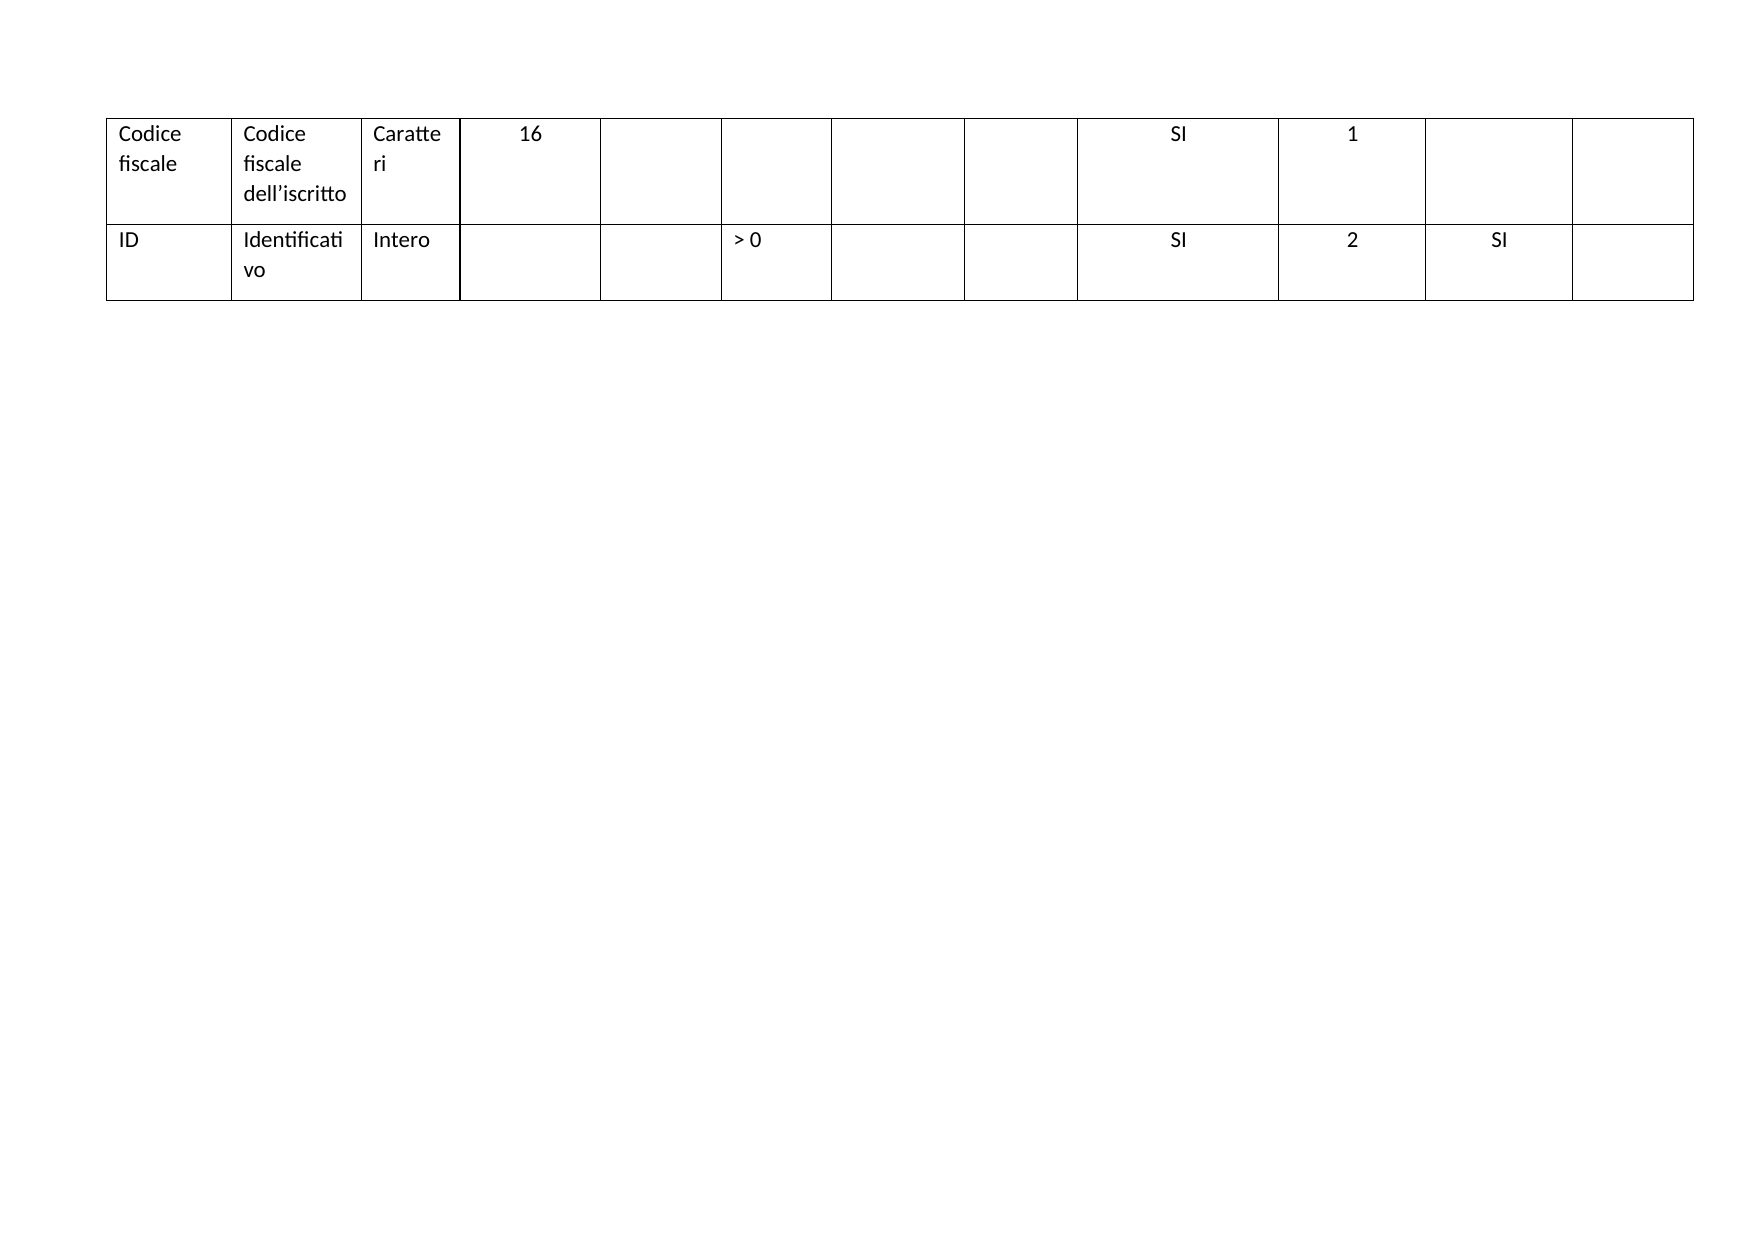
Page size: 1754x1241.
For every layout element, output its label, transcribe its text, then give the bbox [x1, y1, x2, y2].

table_cell [965, 119, 1077, 224]
table_cell [601, 119, 721, 224]
table_cell SI [1078, 119, 1278, 224]
table_cell [1573, 119, 1693, 224]
table_cell ID [107, 225, 231, 300]
table_cell Intero [362, 225, 459, 300]
table_cell > 0 [722, 225, 831, 300]
table_cell [1426, 119, 1572, 224]
table_cell [832, 225, 964, 300]
table_cell SI [1078, 225, 1278, 300]
table_cell Codice fiscale dell’iscritto [232, 119, 361, 224]
table_cell [965, 225, 1077, 300]
table_cell [461, 225, 600, 300]
table_cell 1 [1279, 119, 1425, 224]
table_cell Codice fiscale [107, 119, 231, 224]
table_cell [601, 225, 721, 300]
table_cell SI [1426, 225, 1572, 300]
table_cell 2 [1279, 225, 1425, 300]
table_cell [1573, 225, 1693, 300]
table_cell Identificativo [232, 225, 361, 300]
table_cell [832, 119, 964, 224]
table_cell 16 [461, 119, 600, 224]
table_cell [722, 119, 831, 224]
table_cell Caratteri [362, 119, 459, 224]
